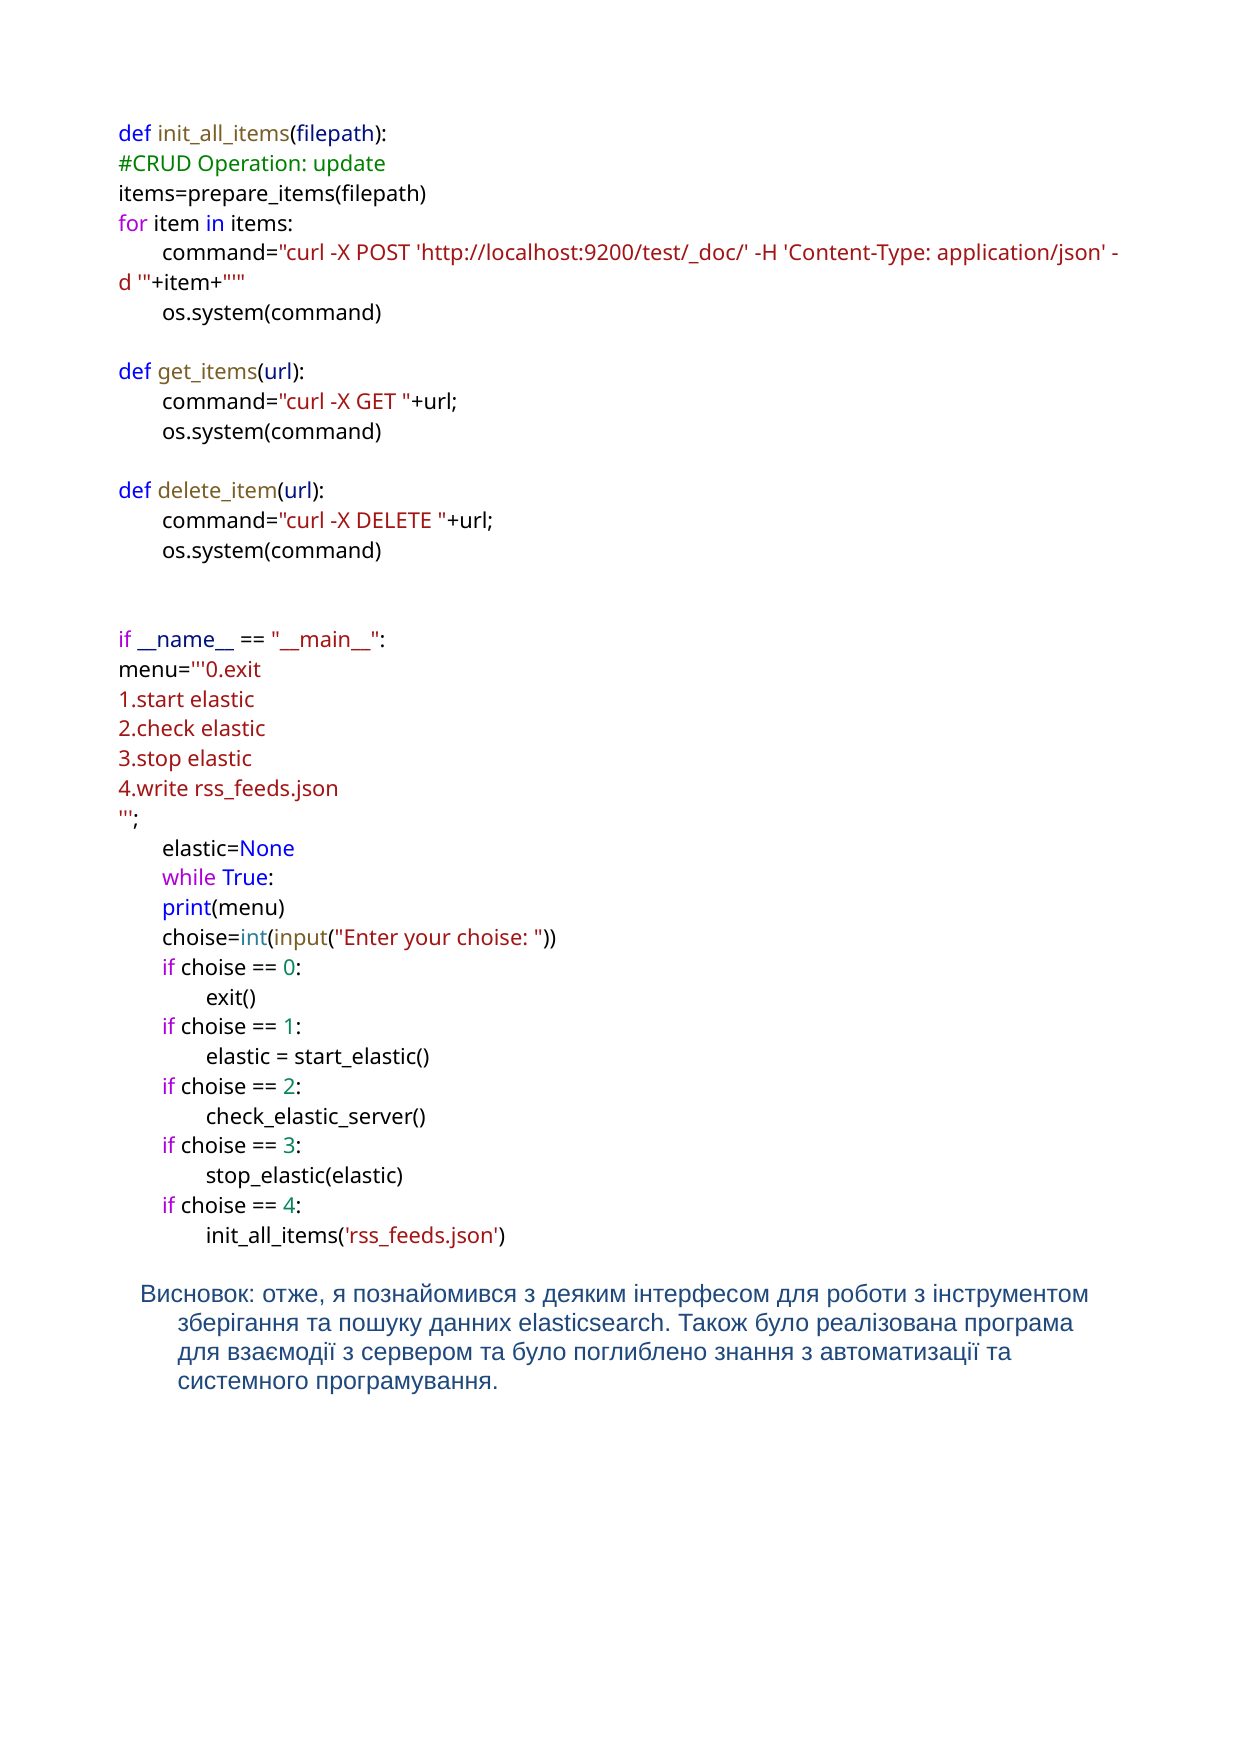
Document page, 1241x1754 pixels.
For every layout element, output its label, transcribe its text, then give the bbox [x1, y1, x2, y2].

text items=prepare_items(filepath) [118, 178, 1122, 207]
text command="curl -X POST 'http://localhost:9200/test/_doc/' -H 'Content-Type: application/json' -d '"+item+"'" [118, 237, 1122, 297]
text def get_items(url): [118, 356, 1122, 386]
text '''; [118, 803, 1122, 832]
text if choise == 4: [118, 1190, 1122, 1220]
text elastic=None [118, 832, 1122, 862]
text if __name__ == "__main__": [118, 624, 1122, 654]
text os.system(command) [118, 297, 1122, 327]
text 2.check elastic [118, 713, 1122, 743]
text 3.stop elastic [118, 743, 1122, 773]
text while True: [118, 862, 1122, 892]
text menu='''0.exit [118, 654, 1122, 683]
text def delete_item(url): [118, 475, 1122, 505]
text print(menu) [118, 892, 1122, 922]
text os.system(command) [118, 535, 1122, 565]
text command="curl -X DELETE "+url; [118, 505, 1122, 535]
text if choise == 3: [118, 1130, 1122, 1160]
text if choise == 1: [118, 1011, 1122, 1041]
text if choise == 0: [118, 952, 1122, 981]
text def init_all_items(filepath): [118, 118, 1122, 148]
text 4.write rss_feeds.json [118, 773, 1122, 803]
text for item in items: [118, 207, 1122, 237]
text Висновок: отже, я познайомився з деяким інтерфесом для роботи з інструментом зберігання та пошуку данних elasticsearch. Також було реалізована програма для взаємодії з сервером та було поглиблено знання з автоматизації та системного програмування. [140, 1279, 1122, 1394]
text exit() [118, 981, 1122, 1011]
text check_elastic_server() [118, 1101, 1122, 1130]
text os.system(command) [118, 416, 1122, 446]
text stop_elastic(elastic) [118, 1160, 1122, 1190]
text elastic = start_elastic() [118, 1041, 1122, 1071]
text init_all_items('rss_feeds.json') [118, 1220, 1122, 1249]
text 1.start elastic [118, 683, 1122, 713]
text choise=int(input("Еnter your choise: ")) [118, 922, 1122, 952]
text if choise == 2: [118, 1071, 1122, 1101]
text command="curl -X GET "+url; [118, 386, 1122, 416]
text #CRUD Operation: update [118, 148, 1122, 178]
